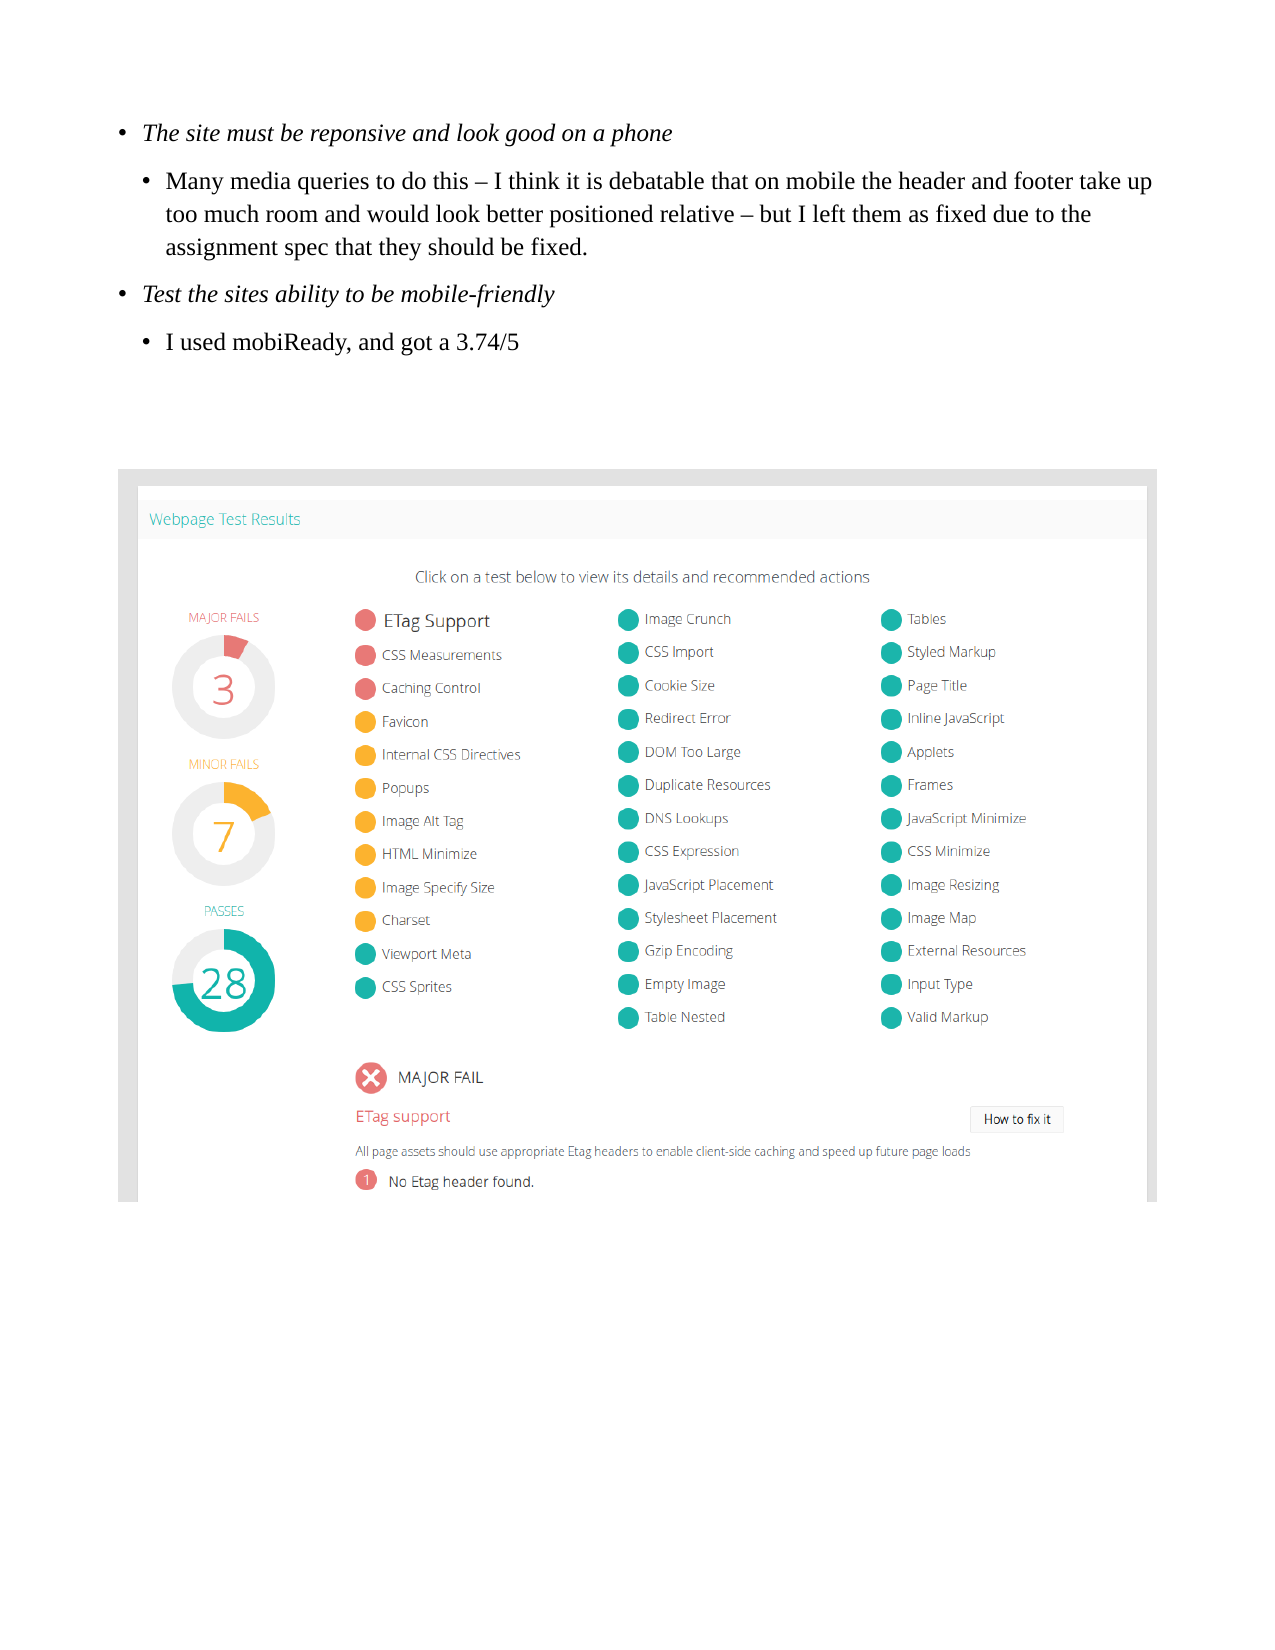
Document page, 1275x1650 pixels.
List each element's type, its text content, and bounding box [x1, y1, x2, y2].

list The site must be reponsive and look good on a phone [118, 118, 1157, 147]
list Many media queries to do this – I think it is debatable that on mobile the header and footer take up too much room and would look better positioned relative – but I left them as fixed due to the assignment spec that they should be fixed. [142, 166, 1157, 261]
list Test the sites ability to be mobile-friendly [118, 279, 1157, 308]
list I used mobiReady, and got a 3.74/5 [142, 327, 1157, 356]
picture [118, 469, 1157, 1202]
